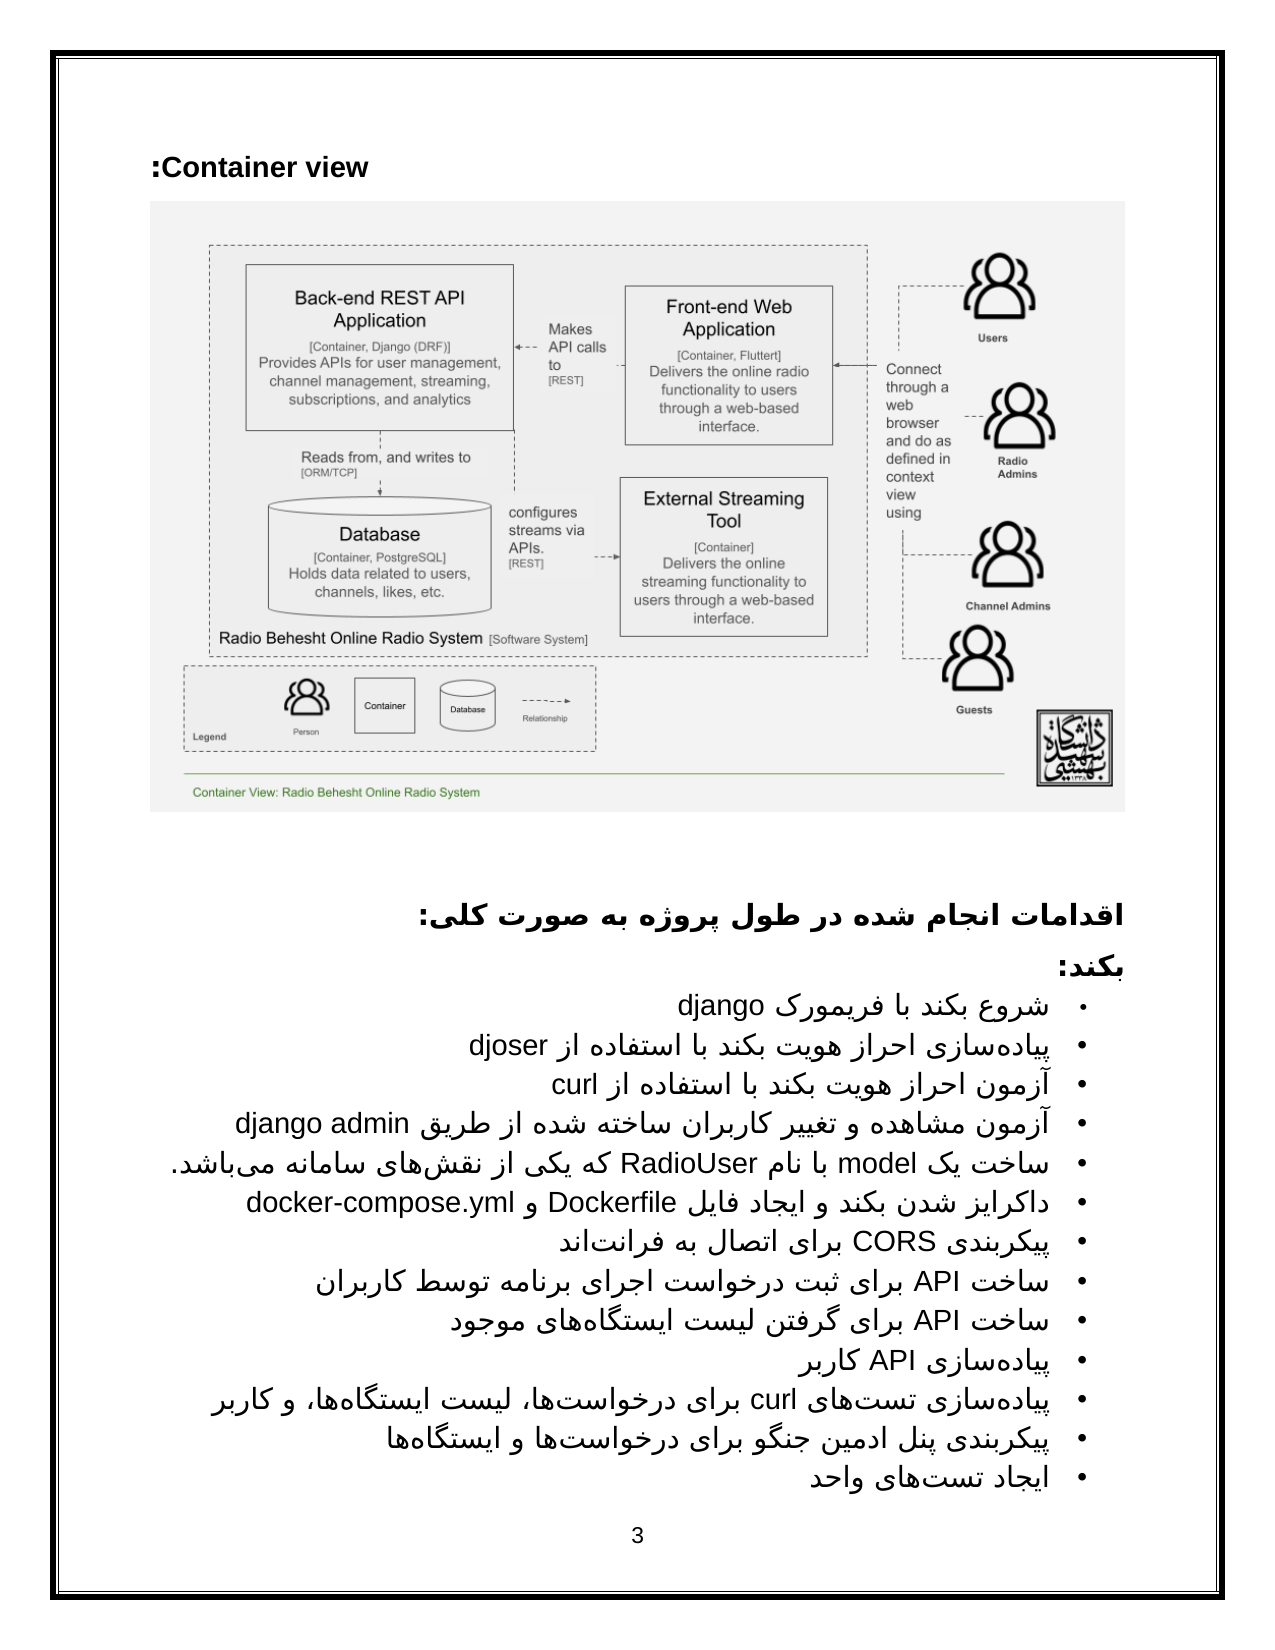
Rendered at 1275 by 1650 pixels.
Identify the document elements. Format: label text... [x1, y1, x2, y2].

list پیکربندی CORS برای اتصال به فرانت‌اند [150, 1224, 1087, 1259]
list ساخت یک model با نام RadioUser که یکی از نقش‌های سامانه می‌باشد. [150, 1146, 1087, 1180]
list پیاده‌سازی API کاربر [150, 1343, 1087, 1377]
list پیاده‌سازی تست‌های curl برای درخواست‌ها، لیست ایستگاه‌ها، و کاربر [150, 1382, 1087, 1416]
list ایجاد تست‌های واحد [150, 1460, 1087, 1494]
list ساخت API برای ثبت درخواست اجرای برنامه توسط کاربران [150, 1264, 1087, 1298]
list آزمون احراز هویت بکند با استفاده از curl [150, 1067, 1087, 1101]
subtitle Container view: [150, 150, 1125, 184]
list داکرایز شدن بکند و ایجاد فایل Dockerfile و docker-compose.yml [150, 1185, 1087, 1219]
list آزمون مشاهده و تغییر کاربران ساخته شده از طریق django admin [150, 1106, 1087, 1141]
list پیاده‌سازی احراز هویت بکند با استفاده از djoser [150, 1028, 1087, 1062]
list پیکربندی پنل ادمین جنگو برای درخواست‌ها و ایستگا‌ه‌ها [150, 1421, 1087, 1455]
subtitle اقدامات انجام شده در طول پروژه به صورت کلی: [150, 812, 1125, 932]
text بکند: [150, 949, 1125, 983]
list شروع بکند با فریمورک django [150, 988, 1087, 1022]
list ساخت API برای گرفتن لیست ایستگاه‌های موجود [150, 1303, 1087, 1337]
picture [150, 201, 1125, 812]
